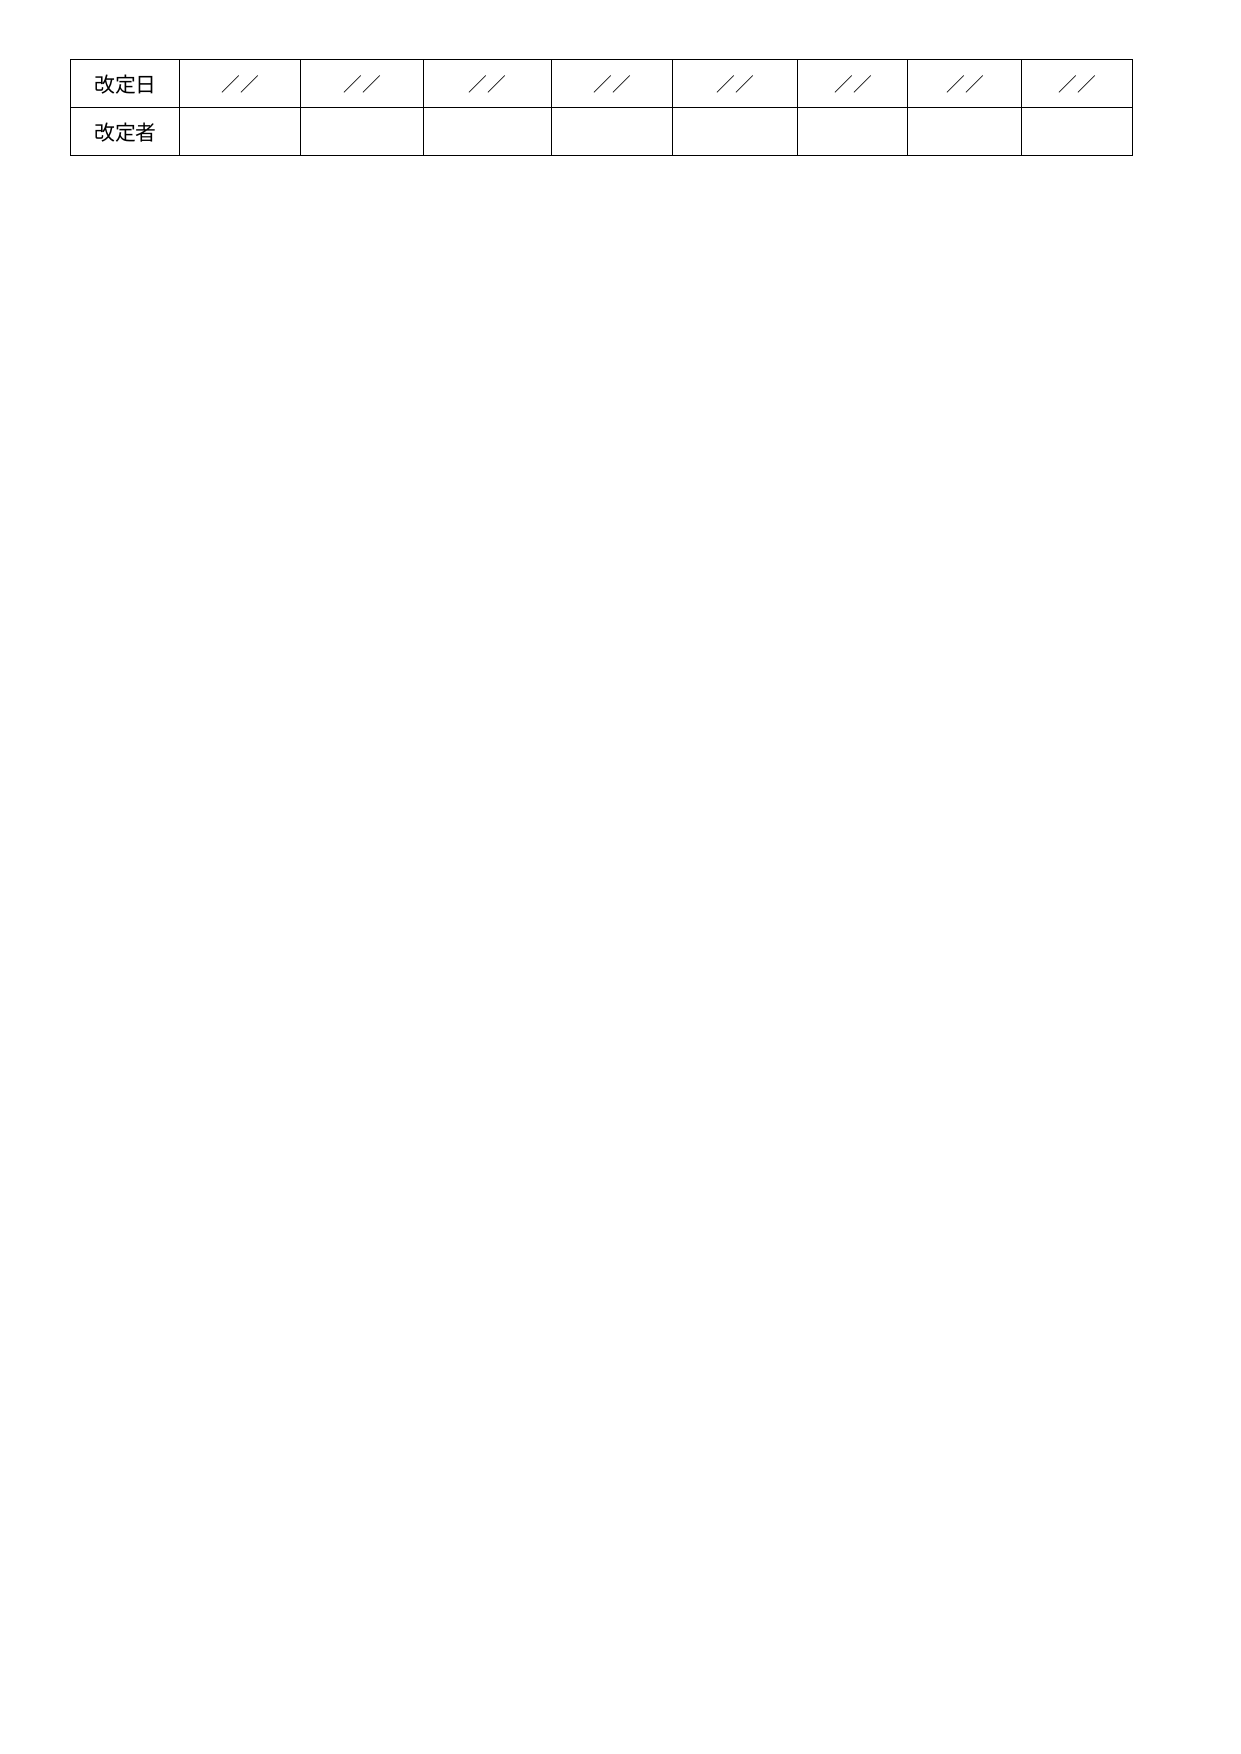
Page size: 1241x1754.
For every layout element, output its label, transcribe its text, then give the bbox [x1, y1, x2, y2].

table_cell [552, 108, 672, 155]
table_cell [1022, 108, 1132, 155]
table_cell 改定者 [71, 108, 179, 155]
table_cell [301, 108, 423, 155]
table_cell ／／ [301, 60, 423, 107]
table_cell [798, 108, 907, 155]
table_cell ／／ [673, 60, 797, 107]
table_cell ／／ [798, 60, 907, 107]
table_cell [180, 108, 300, 155]
table_cell ／／ [552, 60, 672, 107]
table_cell ／／ [424, 60, 551, 107]
table_cell [673, 108, 797, 155]
table_cell 改定日 [71, 60, 179, 107]
table_cell ／／ [1022, 60, 1132, 107]
table_cell [424, 108, 551, 155]
table_cell ／／ [908, 60, 1021, 107]
table_cell [908, 108, 1021, 155]
table_cell ／／ [180, 60, 300, 107]
